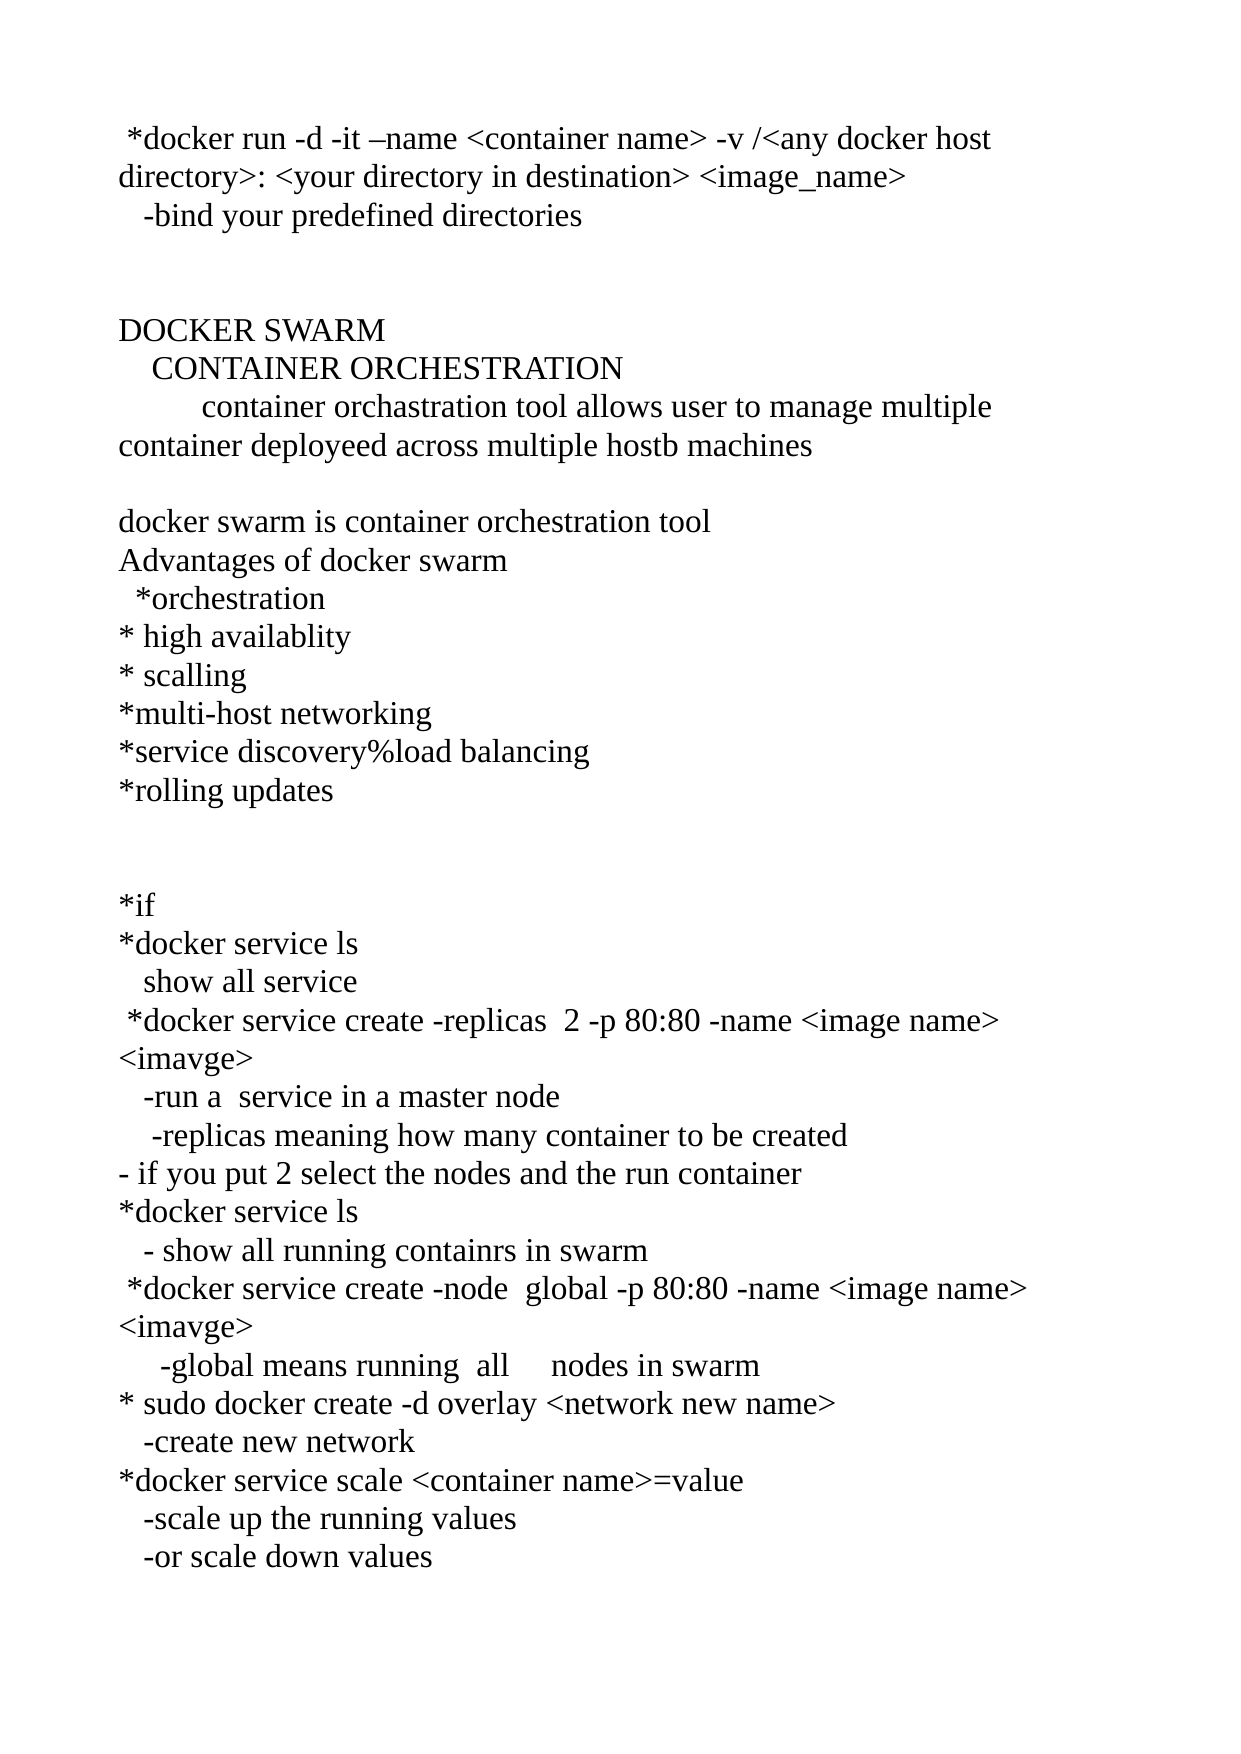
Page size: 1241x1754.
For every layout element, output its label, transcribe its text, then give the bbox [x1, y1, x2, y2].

text -create new network [118, 1421, 1122, 1460]
text DOCKER SWARM [118, 310, 1122, 348]
text show all service [118, 961, 1122, 1000]
text *docker service ls [118, 923, 1122, 961]
text *multi-host networking [118, 693, 1122, 731]
text docker swarm is container orchestration tool [118, 501, 1122, 540]
text * scalling [118, 655, 1122, 693]
text * high availablity [118, 616, 1122, 655]
text - if you put 2 select the nodes and the run container [118, 1153, 1122, 1191]
text -bind your predefined directories [118, 195, 1122, 233]
text Advantages of docker swarm [118, 540, 1122, 578]
text -scale up the running values [118, 1498, 1122, 1536]
text *docker run -d -it –name <container name> -v /<any docker host directory>: <your directory in destination> <image_name> [118, 118, 1122, 195]
text *if [118, 885, 1122, 923]
text *docker service scale <container name>=value [118, 1460, 1122, 1498]
text *orchestration [118, 578, 1122, 616]
text -run a service in a master node [118, 1076, 1122, 1115]
text - show all running containrs in swarm [118, 1230, 1122, 1268]
text *docker service create -node global -p 80:80 -name <image name> <imavge> [118, 1268, 1122, 1345]
text *docker service create -replicas 2 -p 80:80 -name <image name> <imavge> [118, 1000, 1122, 1076]
text -global means running all nodes in swarm [118, 1345, 1122, 1383]
text *service discovery%load balancing [118, 731, 1122, 770]
text container orchastration tool allows user to manage multiple container deployeed across multiple hostb machines [118, 386, 1122, 463]
text *rolling updates [118, 770, 1122, 808]
text *docker service ls [118, 1191, 1122, 1230]
text CONTAINER ORCHESTRATION [118, 348, 1122, 386]
text * sudo docker create -d overlay <network new name> [118, 1383, 1122, 1421]
text -replicas meaning how many container to be created [118, 1115, 1122, 1153]
text -or scale down values [118, 1536, 1122, 1575]
